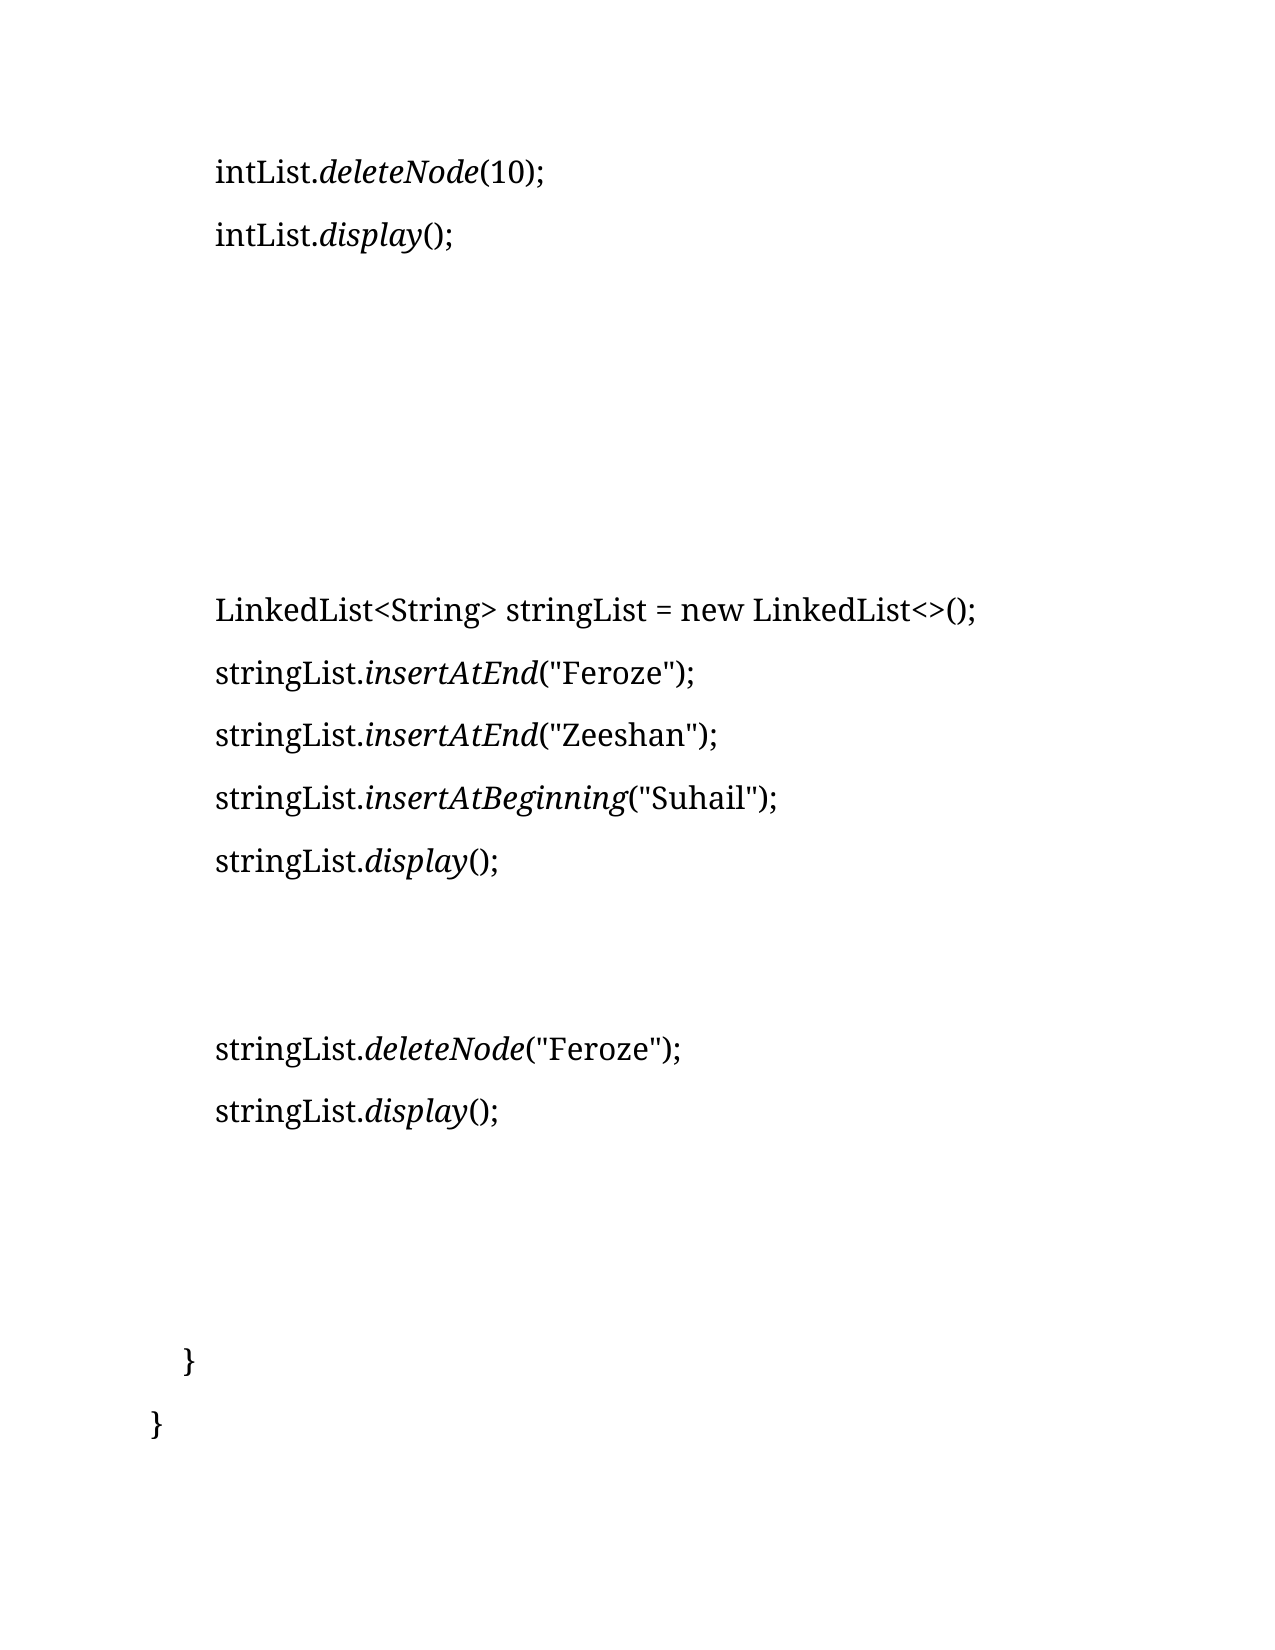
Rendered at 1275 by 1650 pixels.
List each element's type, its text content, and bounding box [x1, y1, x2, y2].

text stringList.display(); [150, 839, 1125, 881]
text intList.display(); [150, 213, 1125, 255]
text stringList.display(); [150, 1089, 1125, 1132]
text stringList.insertAtBeginning("Suhail"); [150, 776, 1125, 819]
text } [150, 1339, 1125, 1382]
text intList.deleteNode(10); [150, 150, 1125, 193]
text stringList.insertAtEnd("Feroze"); [150, 651, 1125, 693]
text stringList.insertAtEnd("Zeeshan"); [150, 713, 1125, 756]
text LinkedList<String> stringList = new LinkedList<>(); [150, 588, 1125, 631]
text stringList.deleteNode("Feroze"); [150, 1026, 1125, 1069]
text } [150, 1402, 1125, 1445]
